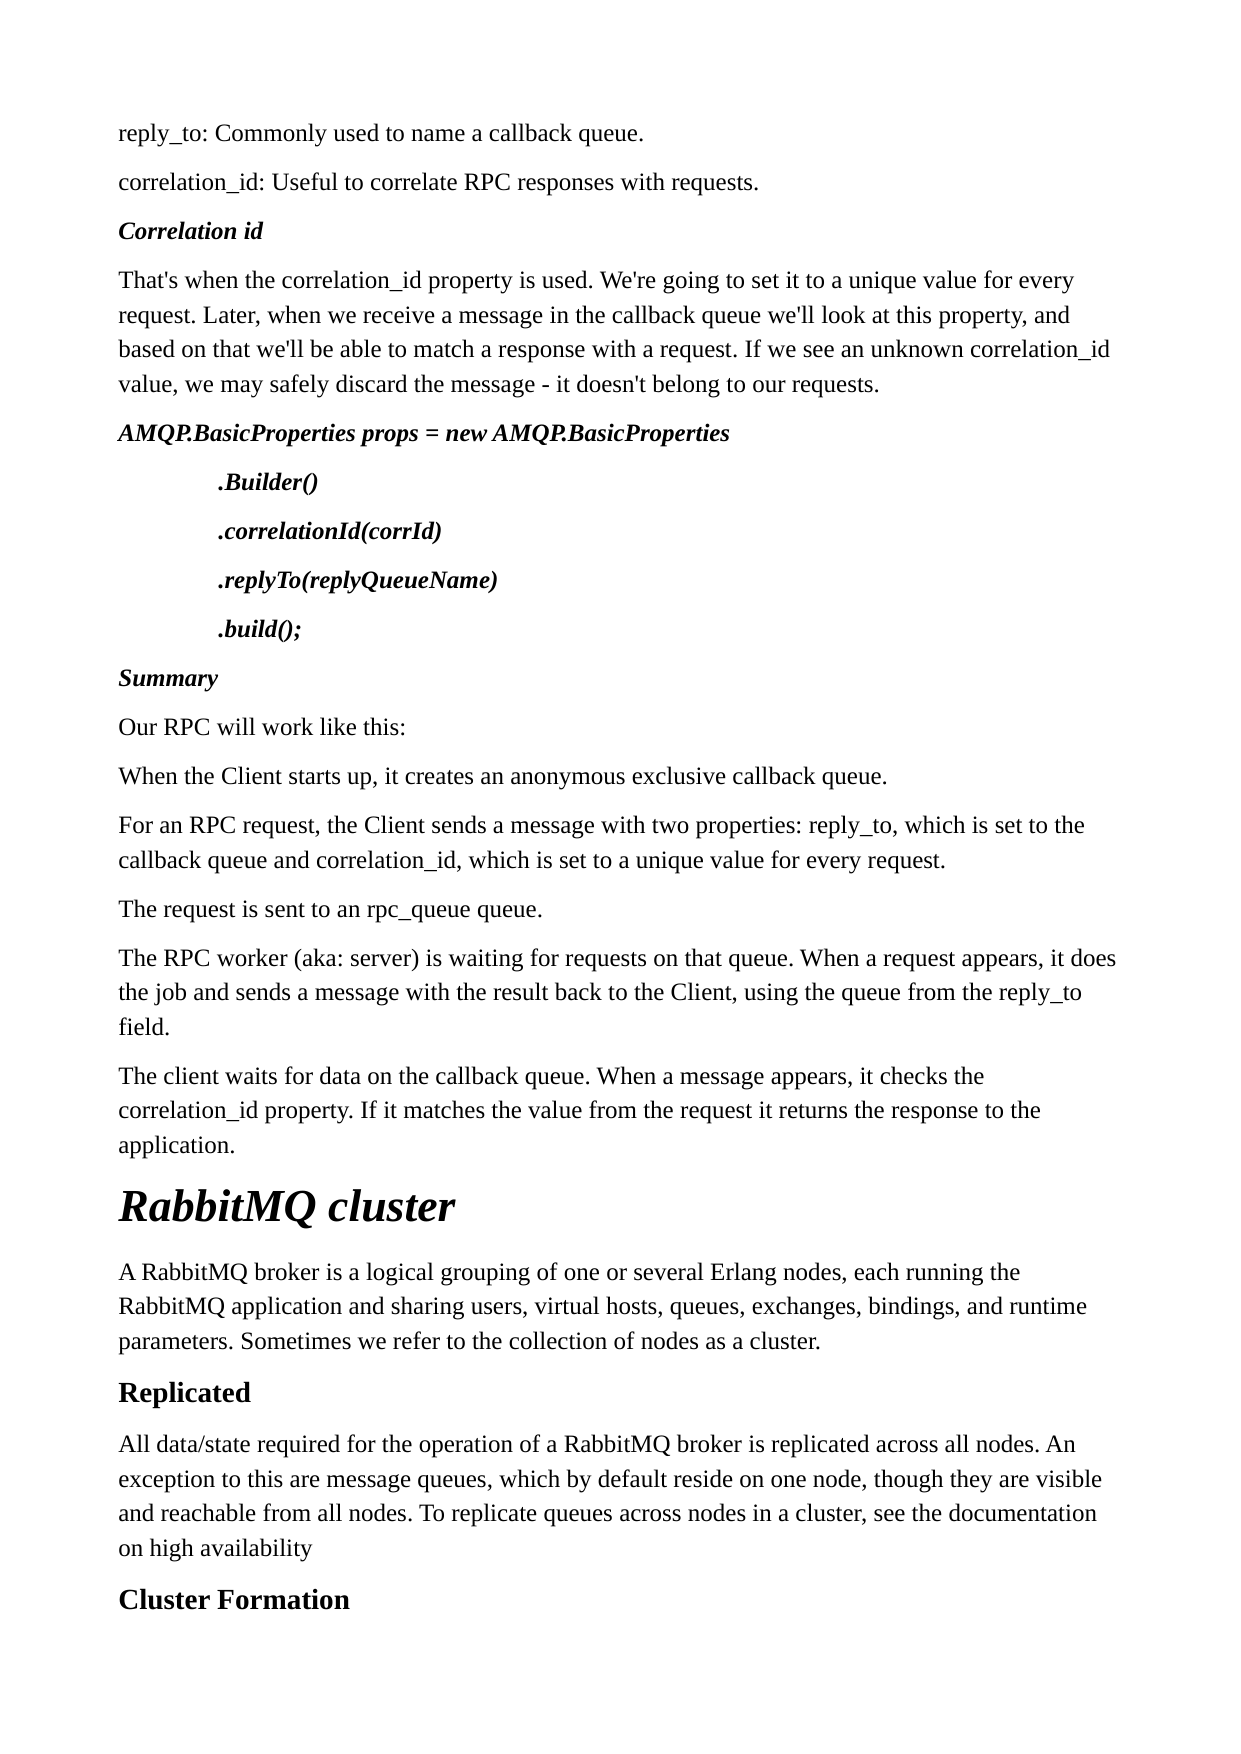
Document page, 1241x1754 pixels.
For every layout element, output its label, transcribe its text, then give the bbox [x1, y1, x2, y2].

text Summary [118, 663, 1122, 692]
text .correlationId(corrId) [118, 516, 1122, 545]
text The client waits for data on the callback queue. When a message appears, it checks the correlation_id property. If it matches the value from the request it returns the response to the application. [118, 1061, 1122, 1159]
text When the Client starts up, it creates an anonymous exclusive callback queue. [118, 761, 1122, 790]
text AMQP.BasicProperties props = new AMQP.BasicProperties [118, 418, 1122, 447]
text For an RPC request, the Client sends a message with two properties: reply_to, which is set to the callback queue and correlation_id, which is set to a unique value for every request. [118, 810, 1122, 873]
text Correlation id [118, 216, 1122, 245]
text Replicated [118, 1375, 1122, 1408]
text The request is sent to an rpc_queue queue. [118, 894, 1122, 923]
text .build(); [118, 614, 1122, 643]
text The RPC worker (aka: server) is waiting for requests on that queue. When a request appears, it does the job and sends a message with the result back to the Client, using the queue from the reply_to field. [118, 943, 1122, 1041]
text correlation_id: Useful to correlate RPC responses with requests. [118, 167, 1122, 196]
text That's when the correlation_id property is used. We're going to set it to a unique value for every request. Later, when we receive a message in the callback queue we'll look at this property, and based on that we'll be able to match a response with a request. If we see an unknown correlation_id value, we may safely discard the message - it doesn't belong to our requests. [118, 265, 1122, 397]
text .Builder() [118, 467, 1122, 496]
text .replyTo(replyQueueName) [118, 565, 1122, 594]
text Cluster Formation [118, 1582, 1122, 1616]
text RabbitMQ cluster [118, 1179, 1122, 1232]
text A RabbitMQ broker is a logical grouping of one or several Erlang nodes, each running the RabbitMQ application and sharing users, virtual hosts, queues, exchanges, bindings, and runtime parameters. Sometimes we refer to the collection of nodes as a cluster. [118, 1257, 1122, 1354]
text All data/state required for the operation of a RabbitMQ broker is replicated across all nodes. An exception to this are message queues, which by default reside on one node, though they are visible and reachable from all nodes. To replicate queues across nodes in a cluster, see the documentation on high availability [118, 1429, 1122, 1562]
text Our RPC will work like this: [118, 712, 1122, 741]
text reply_to: Commonly used to name a callback queue. [118, 118, 1122, 147]
